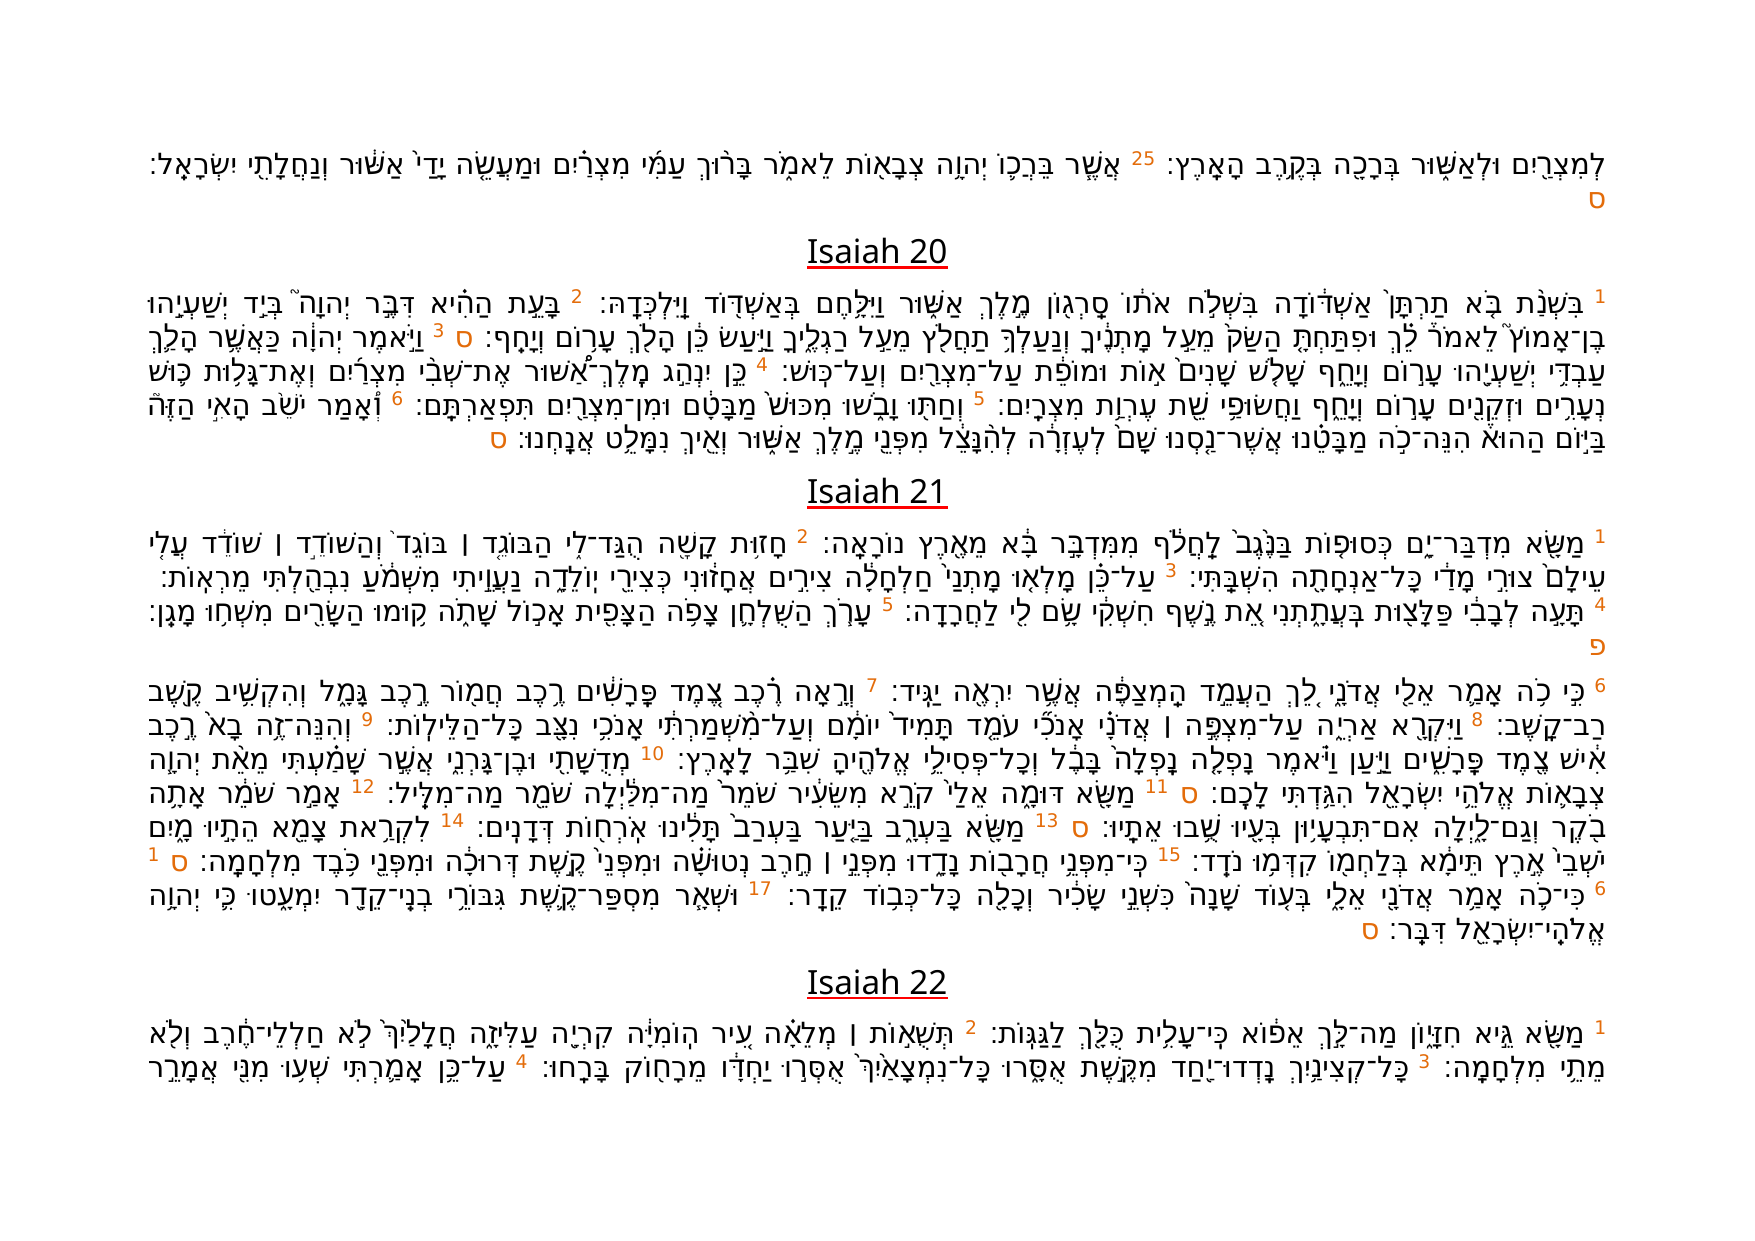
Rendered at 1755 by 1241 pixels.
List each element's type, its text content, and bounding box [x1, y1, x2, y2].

text 1 מַשָּׂ֖א מִדְבַּר־יָ֑ם כְּסוּפ֤וֹת בַּנֶּ֙גֶב֙ לַֽחֲלֹ֔ף מִמִּדְבָּ֣ר בָּ֔א מֵאֶ֖רֶץ נוֹרָאָֽה׃ 2 חָז֥וּת קָשָׁ֖ה הֻגַּד־לִ֑י הַבּוֹגֵ֤ד ׀ בּוֹגֵד֙ וְהַשּׁוֹדֵ֣ד ׀ שׁוֹדֵ֔ד עֲלִ֤י עֵילָם֙ צוּרִ֣י מָדַ֔י כָּל־אַנְחָתָ֖ה הִשְׁבַּֽתִּי׃ ‬‬‬3 עַל־כֵּ֗ן מָלְא֤וּ מָתְנַי֙ חַלְחָלָ֔ה צִירִ֣ים אֲחָז֔וּנִי כְּצִירֵ֖י יֽוֹלֵדָ֑ה נַעֲוֵ֣יתִי מִשְּׁמֹ֔עַ נִבְהַ֖לְתִּי מֵרְאֽוֹת׃ ‬‬‬4 תָּעָ֣ה לְבָבִ֔י פַּלָּצ֖וּת בִּֽעֲתָ֑תְנִי אֵ֚ת נֶ֣שֶׁף חִשְׁקִ֔י שָׂ֥ם לִ֖י לַחֲרָדָֽה׃ ‬‬‬5 עָרֹ֧ךְ הַשֻּׁלְחָ֛ן צָפֹ֥ה הַצָּפִ֖ית אָכ֣וֹל שָׁתֹ֑ה ק֥וּמוּ הַשָּׂרִ֖ים מִשְׁח֥וּ מָגֵֽן׃ פ ‬‬‬‬‬‬‬ [148, 526, 1606, 662]
text 6 כִּ֣י כֹ֥ה אָמַ֛ר אֵלַ֖י אֲדֹנָ֑י לֵ֚ךְ הַעֲמֵ֣ד הַֽמְצַפֶּ֔ה אֲשֶׁ֥ר יִרְאֶ֖ה יַגִּֽיד׃ ‬‬‬7 וְרָ֣אָה רֶ֗כֶב צֶ֚מֶד פָּֽרָשִׁ֔ים רֶ֥כֶב חֲמ֖וֹר רֶ֣כֶב גָּמָ֑ל וְהִקְשִׁ֥יב קֶ֖שֶׁב רַב־קָֽשֶׁב׃ ‬‬‬8 וַיִּקְרָ֖א אַרְיֵ֑ה עַל־מִצְפֶּ֣ה ׀ אֲדֹנָ֗י אָנֹכִ֞י עֹמֵ֤ד תָּמִיד֙ יוֹמָ֔ם וְעַל־מִ֨שְׁמַרְתִּ֔י אָנֹכִ֥י נִצָּ֖ב כָּל־הַלֵּילֽוֹת׃ ‬‬‬9 וְהִנֵּה־זֶ֥ה בָא֙ רֶ֣כֶב אִ֔ישׁ צֶ֖מֶד פָּֽרָשִׁ֑ים וַיַּ֣עַן וַיֹּ֗אמֶר נָפְלָ֤ה נָֽפְלָה֙ בָּבֶ֔ל וְכָל־פְּסִילֵ֥י אֱלֹהֶ֖יהָ שִׁבַּ֥ר לָאָֽרֶץ׃ ‬‬‬10 מְדֻשָׁתִ֖י וּבֶן־גָּרְנִ֑י אֲשֶׁ֣ר שָׁמַ֗עְתִּי מֵאֵ֨ת יְהוָ֧ה צְבָא֛וֹת אֱלֹהֵ֥י יִשְׂרָאֵ֖ל הִגַּ֥דְתִּי לָכֶֽם׃ ס ‬‬‬11 מַשָּׂ֖א דּוּמָ֑ה אֵלַי֙ קֹרֵ֣א מִשֵּׂעִ֔יר שֹׁמֵר֙ מַה־מִלַּ֔יְלָה שֹׁמֵ֖ר מַה־מִלֵּֽיל׃ ‬‬‬12 אָמַ֣ר שֹׁמֵ֔ר אָתָ֥ה בֹ֖קֶר וְגַם־לָ֑יְלָה אִם־תִּבְעָי֥וּן בְּעָ֖יוּ שֻׁ֥בוּ אֵתָֽיוּ׃ ס ‬‬‬13 מַשָּׂ֖א בַּעְרָ֑ב בַּיַּ֤עַר בַּעְרַב֙ תָּלִ֔ינוּ אֹֽרְח֖וֹת דְּדָנִֽים׃ ‬‬‬14 לִקְרַ֥את צָמֵ֖א הֵתָ֣יוּ מָ֑יִם יֹשְׁבֵי֙ אֶ֣רֶץ תֵּימָ֔א בְּלַחְמ֖וֹ קִדְּמ֥וּ נֹדֵֽד׃ ‬‬‬15 כִּֽי־מִפְּנֵ֥י חֲרָב֖וֹת נָדָ֑דוּ מִפְּנֵ֣י ׀ חֶ֣רֶב נְטוּשָׁ֗ה וּמִפְּנֵי֙ קֶ֣שֶׁת דְּרוּכָ֔ה וּמִפְּנֵ֖י כֹּ֥בֶד מִלְחָמָֽה׃ ס ‬‬‬16 כִּי־כֹ֛ה אָמַ֥ר אֲדֹנָ֖י אֵלָ֑י בְּע֤וֹד שָׁנָה֙ כִּשְׁנֵ֣י שָׂכִ֔יר וְכָלָ֖ה כָּל־כְּב֥וֹד קֵדָֽר׃ ‬‬‬17 וּשְׁאָ֧ר מִסְפַּר־קֶ֛שֶׁת גִּבּוֹרֵ֥י בְנֵֽי־קֵדָ֖ר יִמְעָ֑טוּ כִּ֛י יְהוָ֥ה אֱלֹהֵֽי־יִשְׂרָאֵ֖ל דִּבֵּֽר׃ ס ‬‬‬‬‬‬‬‬‬‬‬‬‬‬‬ [148, 674, 1606, 946]
text Isaiah 20 [148, 228, 1606, 273]
text 1 מַשָּׂ֖א מִצְרָ֑יִם הִנֵּ֨ה יְהוָ֜ה רֹכֵ֨ב עַל־עָ֥ב קַל֙ וּבָ֣א מִצְרַ֔יִם וְנָע֞וּ אֱלִילֵ֤י מִצְרַ֙יִם֙ מִפָּנָ֔יו וּלְבַ֥ב מִצְרַ֖יִם יִמַּ֥ס בְּקִרְבּֽוֹ׃ 2 וְסִכְסַכְתִּ֤י מִצְרַ֙יִם֙ בְּמִצְרַ֔יִם וְנִלְחֲמ֥וּ אִישׁ־בְּאָחִ֖יו וְאִ֣ישׁ בְּרֵעֵ֑הוּ עִ֣יר בְּעִ֔יר מַמְלָכָ֖ה בְּמַמְלָכָֽה׃ ‬‬‬3 וְנָבְקָ֤ה רֽוּחַ־מִצְרַ֙יִם֙ בְּקִרְבּ֔וֹ וַעֲצָת֖וֹ אֲבַלֵּ֑עַ וְדָרְשׁ֤וּ אֶל־הָֽאֱלִילִים֙ וְאֶל־הָ֣אִטִּ֔ים וְאֶל־הָאֹב֖וֹת וְאֶל־הַיִּדְּעֹנִֽים׃ ‬‬‬4 וְסִכַּרְתִּי֙ אֶת־מִצְרַ֔יִם בְּיַ֖ד אֲדֹנִ֣ים קָשֶׁ֑ה וּמֶ֤לֶךְ עַז֙ יִמְשָׁל־בָּ֔ם נְאֻ֥ם הָאָד֖וֹן יְהוָ֥ה צְבָאֽוֹת׃ ‬‬‬5 וְנִשְּׁתוּ־מַ֖יִם מֵֽהַיָּ֑ם וְנָהָ֖ר יֶחֱרַ֥ב וְיָבֵֽשׁ׃ ‬‬‬6 וְהֶאֶזְנִ֣יחוּ נְהָר֔וֹת דָּלֲל֥וּ וְחָרְב֖וּ יְאֹרֵ֣י מָצ֑וֹר קָנֶ֥ה וָס֖וּף קָמֵֽלוּ׃ ‬‬‬7 עָר֥וֹת עַל־יְא֖וֹר עַל־פִּ֣י יְא֑וֹר וְכֹל֙ מִזְרַ֣ע יְא֔וֹר יִיבַ֥שׁ נִדַּ֖ף וְאֵינֶֽנּוּ׃ ‬‬‬8 וְאָנוּ֙ הַדַּיָּגִ֔ים וְאָ֣בְל֔וּ כָּל־מַשְׁלִיכֵ֥י בַיְא֖וֹר חַכָּ֑ה וּפֹרְשֵׂ֥י מִכְמֹ֛רֶת עַל־פְּנֵי־מַ֖יִם אֻמְלָֽלוּ׃ ‬‬‬9 וּבֹ֛שׁוּ עֹבְדֵ֥י פִשְׁתִּ֖ים שְׂרִיק֑וֹת וְאֹרְגִ֖ים חוֹרָֽי׃ ‬‬‬10 וְהָי֥וּ שָׁתֹתֶ֖יהָ מְדֻכָּאִ֑ים כָּל־עֹ֥שֵׂי שֶׂ֖כֶר אַגְמֵי־נָֽפֶשׁ׃ ‬‬‬11 אַךְ־אֱוִלִים֙ שָׂ֣רֵי צֹ֔עַן חַכְמֵי֙ יֹעֲצֵ֣י פַרְעֹ֔ה עֵצָ֖ה נִבְעָרָ֑ה אֵ֚יךְ תֹּאמְר֣וּ אֶל־פַּרְעֹ֔ה בֶּן־חֲכָמִ֥ים אֲנִ֖י בֶּן־מַלְכֵי־קֶֽדֶם׃ ‬‬‬12 אַיָּם֙ אֵפ֣וֹא חֲכָמֶ֔יךָ וְיַגִּ֥ידוּ נָ֖א לָ֑ךְ וְיֵ֣דְע֔וּ מַה־יָּעַ֛ץ יְהוָ֥ה צְבָא֖וֹת עַל־מִצְרָֽיִם׃ ‬‬‬13 נֽוֹאֲלוּ֙ שָׂ֣רֵי צֹ֔עַן נִשְּׁא֖וּ שָׂ֣רֵי נֹ֑ף הִתְע֥וּ אֶת־מִצְרַ֖יִם פִּנַּ֥ת שְׁבָטֶֽיהָ׃ ‬‬‬14 יְהוָ֛ה מָסַ֥ךְ בְּקִרְבָּ֖הּ ר֣וּחַ עִוְעִ֑ים וְהִתְע֤וּ אֶת־מִצְרַ֙יִם֙ בְּכָֽל־מַעֲשֵׂ֔הוּ כְּהִתָּע֥וֹת שִׁכּ֖וֹר בְּקִיאֽוֹ׃ ‬‬‬15 וְלֹֽא־יִהְיֶ֥ה לְמִצְרַ֖יִם מַֽעֲשֶׂ֑ה אֲשֶׁ֧ר יַעֲשֶׂ֛ה רֹ֥אשׁ וְזָנָ֖ב כִּפָּ֥ה וְאַגְמֽוֹן׃ ס ‬‬‬16 בַּיּ֣וֹם הַה֔וּא יִֽהְיֶ֥ה מִצְרַ֖יִם כַּנָּשִׁ֑ים וְחָרַ֣ד ׀ וּפָחַ֗ד מִפְּנֵי֙ תְּנוּפַת֙ יַד־יְהוָ֣ה צְבָא֔וֹת אֲשֶׁר־ה֖וּא מֵנִ֥יף עָלָֽיו׃ ‬‬‬17 וְ֠הָיְתָה אַדְמַ֨ת יְהוּדָ֤ה לְמִצְרַ֙יִם֙ לְחָגָּ֔א כֹּל֩ אֲשֶׁ֨ר יַזְכִּ֥יר אֹתָ֛הּ אֵלָ֖יו יִפְחָ֑ד מִפְּנֵ֗י עֲצַת֙ יְהוָ֣ה צְבָא֔וֹת אֲשֶׁר־ה֖וּא יוֹעֵ֥ץ עָלָֽיו׃ ס ‬‬‬18 בַּיּ֣וֹם הַה֡וּא יִהְיוּ֩ חָמֵ֨שׁ עָרִ֜ים בְּאֶ֣רֶץ מִצְרַ֗יִם מְדַבְּרוֹת֙ שְׂפַ֣ת כְּנַ֔עַן וְנִשְׁבָּע֖וֹת לַיהוָ֣ה צְבָא֑וֹת עִ֣יר הַהֶ֔רֶס יֵאָמֵ֖ר לְאֶחָֽת׃ ס ‬‬‬19 בַּיּ֣וֹם הַה֗וּא יִֽהְיֶ֤ה מִזְבֵּ֙חַ֙ לַֽיהוָ֔ה בְּת֖וֹךְ אֶ֣רֶץ מִצְרָ֑יִם וּמַצֵּבָ֥ה אֵֽצֶל־גְּבוּלָ֖הּ לַֽיהוָֽה׃ ‬‬‬20 וְהָיָ֨ה לְא֥וֹת וּלְעֵ֛ד לַֽיהוָ֥ה צְבָא֖וֹת בְּאֶ֣רֶץ מִצְרָ֑יִם כִּֽי־יִצְעֲק֤וּ אֶל־יְהוָה֙ מִפְּנֵ֣י לֹֽחֲצִ֔ים וְיִשְׁלַ֥ח לָהֶ֛ם מוֹשִׁ֥יעַ וָרָ֖ב וְהִצִּילָֽם׃ ‬‬‬21 וְנוֹדַ֤ע יְהוָה֙ לְמִצְרַ֔יִם וְיָדְע֥וּ מִצְרַ֛יִם אֶת־יְהוָ֖ה בַּיּ֣וֹם הַה֑וּא וְעָֽבְדוּ֙ זֶ֣בַח וּמִנְחָ֔ה וְנָדְרוּ־נֵ֥דֶר לַֽיהוָ֖ה וְשִׁלֵּֽמוּ׃ ‬‬‬22 וְנָגַ֧ף יְהוָ֛ה אֶת־מִצְרַ֖יִם נָגֹ֣ף וְרָפ֑וֹא וְשָׁ֙בוּ֙ עַד־יְהוָ֔ה וְנֶעְתַּ֥ר לָהֶ֖ם וּרְפָאָֽם׃ ‬‬‬23 בַּיּ֣וֹם הַה֗וּא תִּהְיֶ֨ה מְסִלָּ֤ה מִמִּצְרַ֙יִם֙ אַשּׁ֔וּרָה וּבָֽא־אַשּׁ֥וּר בְּמִצְרַ֖יִם וּמִצְרַ֣יִם בְּאַשּׁ֑וּר וְעָבְד֥וּ מִצְרַ֖יִם אֶת־אַשּֽׁוּר׃ ס ‬‬‬24 בַּיּ֣וֹם הַה֗וּא יִהְיֶ֤ה יִשְׂרָאֵל֙ שְׁלִ֣ישִׁיָּ֔ה לְמִצְרַ֖יִם וּלְאַשּׁ֑וּר בְּרָכָ֖ה בְּקֶ֥רֶב הָאָֽרֶץ׃ ‬‬‬25 אֲשֶׁ֧ר בֵּרֲכ֛וֹ יְהוָ֥ה צְבָא֖וֹת לֵאמֹ֑ר בָּר֨וּךְ עַמִּ֜י מִצְרַ֗יִם וּמַעֲשֵׂ֤ה יָדַי֙ אַשּׁ֔וּר וְנַחֲלָתִ֖י יִשְׂרָאֵֽל׃ ס ‬‬‬‬‬‬‬‬‬‬‬‬‬‬‬‬‬‬‬‬‬‬‬‬‬‬‬ [148, 148, 1606, 216]
text 1 בִּשְׁנַ֨ת בֹּ֤א תַרְתָּן֙ אַשְׁדּ֔וֹדָה בִּשְׁלֹ֣ח אֹת֔וֹ סַֽרְג֖וֹן מֶ֣לֶךְ אַשּׁ֑וּר וַיִּלָּ֥חֶם בְּאַשְׁדּ֖וֹד וַֽיִּלְכְּדָֽהּ׃ 2 בָּעֵ֣ת הַהִ֗יא דִּבֶּ֣ר יְהוָה֮ בְּיַ֣ד יְשַׁעְיָ֣הוּ בֶן־אָמוֹץ֮ לֵאמֹר֒ לֵ֗ךְ וּפִתַּחְתָּ֤ הַשַּׂק֙ מֵעַ֣ל מָתְנֶ֔יךָ וְנַעַלְךָ֥ תַחֲלֹ֖ץ מֵעַ֣ל רַגְלֶ֑יךָ וַיַּ֣עַשׂ כֵּ֔ן הָלֹ֖ךְ עָר֥וֹם וְיָחֵֽף׃ ס ‬‬‬3 וַיֹּ֣אמֶר יְהוָ֔ה כַּאֲשֶׁ֥ר הָלַ֛ךְ עַבְדִּ֥י יְשַׁעְיָ֖הוּ עָר֣וֹם וְיָחֵ֑ף שָׁלֹ֤שׁ שָׁנִים֙ א֣וֹת וּמוֹפֵ֔ת עַל־מִצְרַ֖יִם וְעַל־כּֽוּשׁ׃ ‬‬‬4 כֵּ֣ן יִנְהַ֣ג מֶֽלֶךְ־אַ֠שּׁוּר אֶת־שְׁבִ֨י מִצְרַ֜יִם וְאֶת־גָּל֥וּת כּ֛וּשׁ נְעָרִ֥ים וּזְקֵנִ֖ים עָר֣וֹם וְיָחֵ֑ף וַחֲשׂוּפַ֥י שֵׁ֖ת עֶרְוַ֥ת מִצְרָֽיִם׃ ‬‬‬5 וְחַתּ֖וּ וָבֹ֑שׁוּ מִכּוּשׁ֙ מַבָּטָ֔ם וּמִן־מִצְרַ֖יִם תִּפְאַרְתָּֽם׃ ‬‬‬6 וְ֠אָמַר יֹשֵׁ֨ב הָאִ֣י הַזֶּה֮ בַּיּ֣וֹם הַהוּא֒ הִנֵּה־כֹ֣ה מַבָּטֵ֗נוּ אֲשֶׁר־נַ֤סְנוּ שָׁם֙ לְעֶזְרָ֔ה לְהִ֨נָּצֵ֔ל מִפְּנֵ֖י מֶ֣לֶךְ אַשּׁ֑וּר וְאֵ֖יךְ נִמָּלֵ֥ט אֲנָֽחְנוּ׃ ס ‬‬‬‬‬‬‬‬ [148, 286, 1606, 456]
text Isaiah 22 [148, 959, 1606, 1004]
text Isaiah 21 [148, 468, 1606, 514]
text 1 מַשָּׂ֖א גֵּ֣יא חִזָּי֑וֹן מַה־לָּ֣ךְ אֵפ֔וֹא כִּֽי־עָלִ֥ית כֻּלָּ֖ךְ לַגַּגּֽוֹת׃ 2 תְּשֻׁא֣וֹת ׀ מְלֵאָ֗ה עִ֚יר הֽוֹמִיָּ֔ה קִרְיָ֖ה עַלִּיזָ֑ה חֲלָלַ֙יִךְ֙ לֹ֣א חַלְלֵי־חֶ֔רֶב וְלֹ֖א מֵתֵ֥י מִלְחָמָֽה׃ ‬‬‬3 כָּל־קְצִינַ֥יִךְ נָֽדְדוּ־יַ֖חַד מִקֶּ֣שֶׁת אֻסָּ֑רוּ כָּל־נִמְצָאַ֙יִךְ֙ אֻסְּר֣וּ יַחְדָּ֔ו מֵרָח֖וֹק בָּרָֽחוּ׃ ‬‬‬4 עַל־כֵּ֥ן אָמַ֛רְתִּי שְׁע֥וּ מִנִּ֖י אֲמָרֵ֣ר בַּבֶּ֑כִי אַל־תָּאִ֣יצוּ לְנַֽחֲמֵ֔נִי עַל־שֹׁ֖ד בַּת־עַמִּֽי׃ ‬‬‬5 כִּ֣י יוֹם֩ מְהוּמָ֨ה וּמְבוּסָ֜ה וּמְבוּכָ֗ה לַֽאדֹנָ֧י יְהוִ֛ה צְבָא֖וֹת בְּגֵ֣יא חִזָּי֑וֹן מְקַרְקַ֥ר קִ֖ר וְשׁ֥וֹעַ אֶל־הָהָֽר׃ ‬‬‬6 וְעֵילָם֙ נָשָׂ֣א אַשְׁפָּ֔ה בְּרֶ֥כֶב אָדָ֖ם פָּֽרָשִׁ֑ים וְקִ֥יר עֵרָ֖ה מָגֵֽן׃ ‬‬‬7 וַיְהִ֥י מִבְחַר־עֲמָקַ֖יִךְ מָ֣לְאוּ רָ֑כֶב וְהַפָּ֣רָשִׁ֔ים שֹׁ֖ת שָׁ֥תוּ הַשָּֽׁעְרָה׃ ‬‬‬8 וַיְגַ֕ל אֵ֖ת מָסַ֣ךְ יְהוּדָ֑ה וַתַּבֵּט֙ בַּיּ֣וֹם הַה֔וּא אֶל־נֶ֖שֶׁק בֵּ֥ית הַיָּֽעַר׃ ‬‬‬9 וְאֵ֨ת בְּקִיעֵ֧י עִיר־דָּוִ֛ד רְאִיתֶ֖ם כִּי־רָ֑בּוּ וַֽתְּקַבְּצ֔וּ אֶת־מֵ֥י הַבְּרֵכָ֖ה הַתַּחְתּוֹנָֽה׃ ‬‬‬10 וְאֶת־בָּתֵּ֥י יְרוּשָׁלַ֖͏ִם סְפַרְתֶּ֑ם וַתִּתְֿצוּ֙ הַבָּ֣תִּ֔ים לְבַצֵּ֖ר הַחוֹמָֽה׃ ‬‬‬11 וּמִקְוָ֣ה ׀ עֲשִׂיתֶ֗ם בֵּ֚ין הַחֹ֣מֹתַ֔יִם לְמֵ֖י הַבְּרֵכָ֣ה הַיְשָׁנָ֑ה וְלֹ֤א הִבַּטְתֶּם֙ אֶל־עֹשֶׂ֔יהָ וְיֹצְרָ֥הּ מֵֽרָח֖וֹק לֹ֥א רְאִיתֶֽם׃ ‬‬‬12 וַיִּקְרָ֗א אֲדֹנָ֧י יְהוִ֛ה צְבָא֖וֹת בַּיּ֣וֹם הַה֑וּא לִבְכִי֙ וּלְמִסְפֵּ֔ד וּלְקָרְחָ֖ה וְלַחֲגֹ֥ר שָֽׂק׃ ‬‬‬13 וְהִנֵּ֣ה ׀ שָׂשׂ֣וֹן וְשִׂמְחָ֗ה הָרֹ֤ג ׀ בָּקָר֙ וְשָׁחֹ֣ט צֹ֔אן אָכֹ֥ל בָּשָׂ֖ר וְשָׁת֣וֹת יָ֑יִן אָכ֣וֹל וְשָׁת֔וֹ כִּ֥י מָחָ֖ר נָמֽוּת׃ ‬‬‬14 וְנִגְלָ֥ה בְאָזְנָ֖י יְהוָ֣ה צְבָא֑וֹת אִם־יְ֠כֻפַּר הֶעָוֺ֨ן הַזֶּ֤ה לָכֶם֙ עַד־תְּמֻת֔וּן אָמַ֛ר אֲדֹנָ֥י יְהוִ֖ה צְבָאֽוֹת׃ פ ‬‬‬‬‬‬‬‬‬‬‬‬‬‬‬‬ [148, 1017, 1606, 1084]
